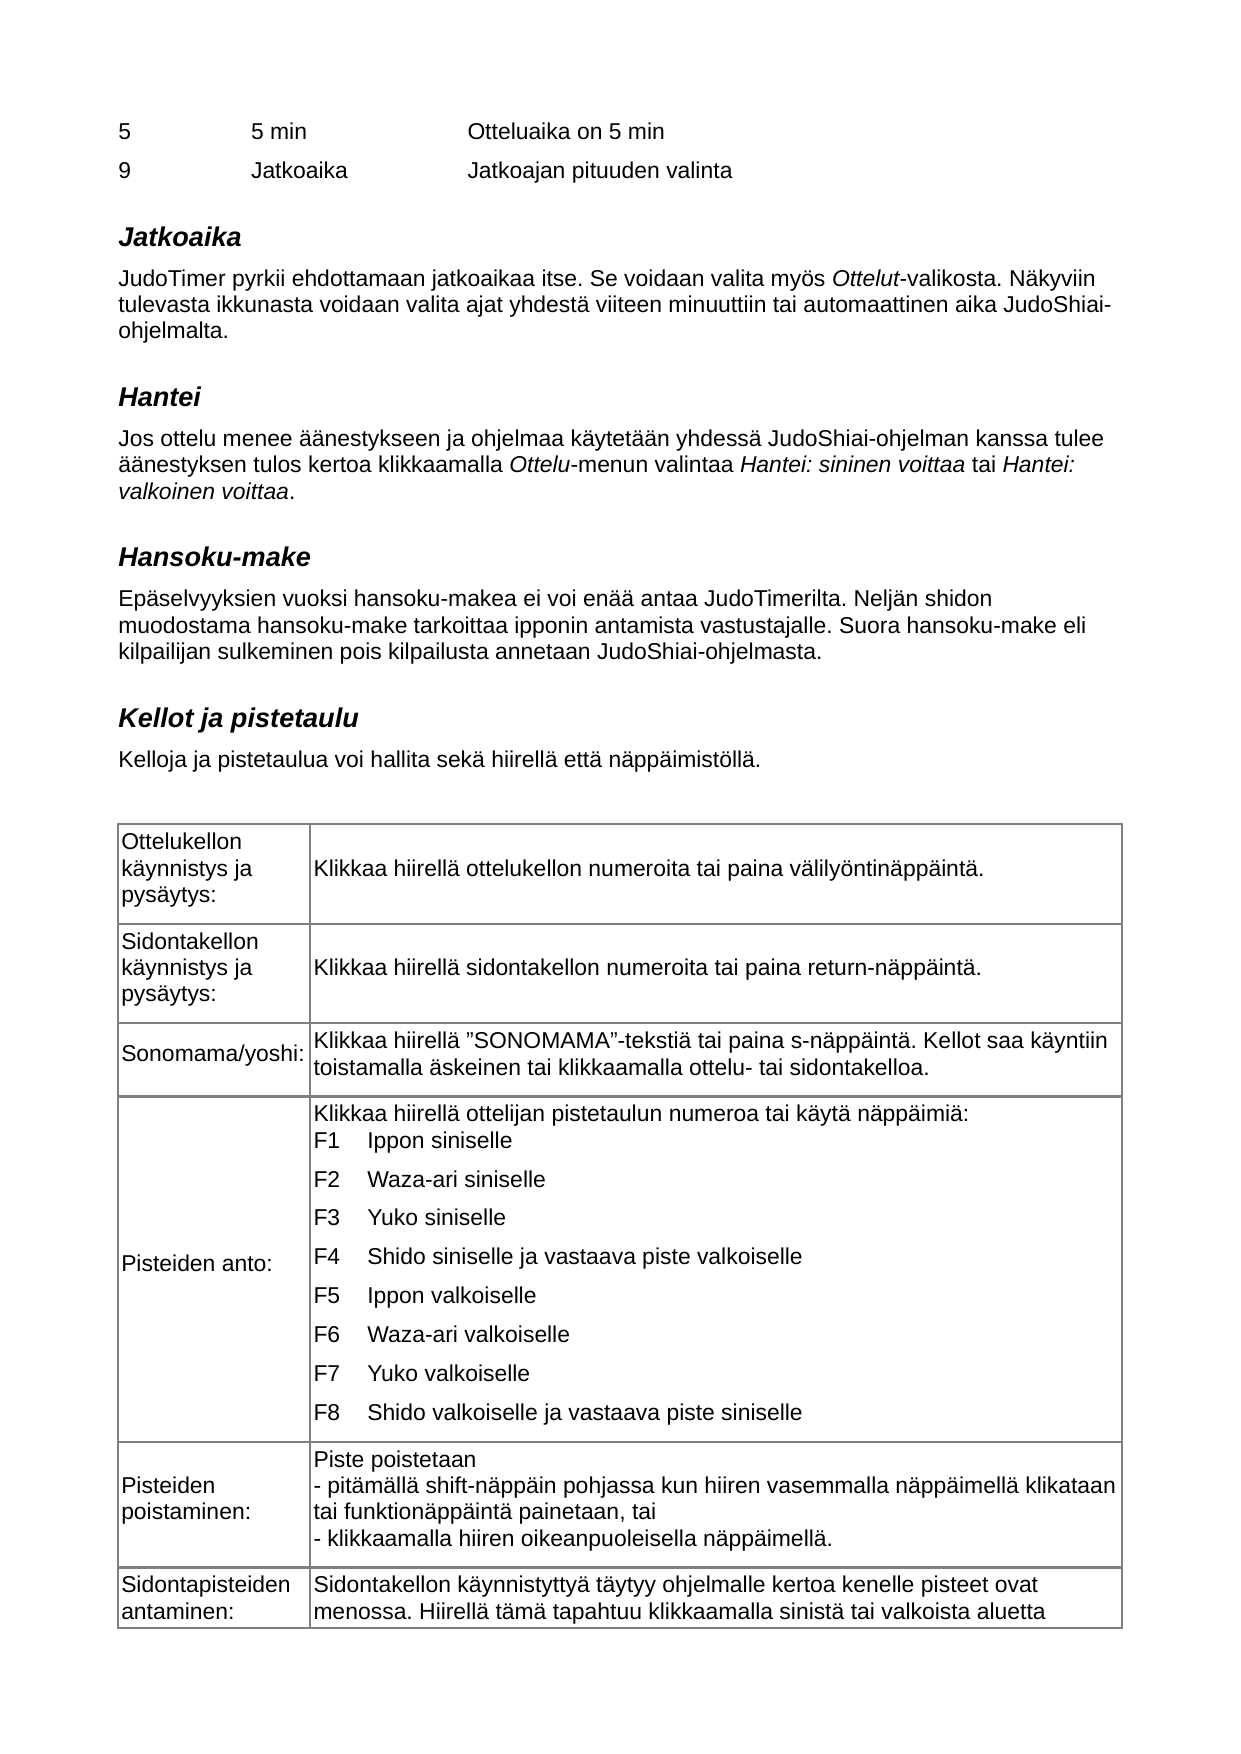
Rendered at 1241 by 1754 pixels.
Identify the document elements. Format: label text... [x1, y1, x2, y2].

text Kelloja ja pistetaulua voi hallita sekä hiirellä että näppäimistöllä. [118, 746, 1122, 772]
table_cell F2 [313, 1166, 367, 1204]
table_cell Piste poistetaan - pitämällä shift-näppäin pohjassa kun hiiren vasemmalla näppäimellä klikataan tai funktionäppäintä painetaan, tai - klikkaamalla hiiren oikeanpuoleisella näppäimellä. [311, 1443, 1121, 1566]
table_header Ippon siniselle [367, 1127, 1119, 1166]
table_cell Pisteiden poistaminen: [119, 1443, 309, 1566]
subtitle Jatkoaika [118, 221, 1122, 252]
table_cell Shido siniselle ja vastaava piste valkoiselle [367, 1243, 1119, 1282]
subtitle Kellot ja pistetaulu [118, 702, 1122, 733]
table_cell Klikkaa hiirellä ”SONOMAMA”-tekstiä tai paina s-näppäintä. Kellot saa käyntiin toistamalla äskeinen tai klikkaamalla ottelu- tai sidontakelloa. [311, 1024, 1121, 1095]
text Jos ottelu menee äänestykseen ja ohjelmaa käytetään yhdessä JudoShiai-ohjelman kanssa tulee äänestyksen tulos kertoa klikkaamalla Ottelu-menun valintaa Hantei: sininen voittaa tai Hantei: valkoinen voittaa. [118, 425, 1122, 504]
table_cell 9 [118, 157, 251, 196]
table_cell F6 [313, 1321, 367, 1360]
table_cell Yuko valkoiselle [367, 1360, 1119, 1399]
table_cell F8 [313, 1399, 367, 1437]
table_header Ottelukellon käynnistys ja pysäytys: [119, 825, 309, 923]
table_cell 5 min [251, 118, 467, 157]
table_cell Otteluaika on 5 min [467, 118, 1122, 157]
text Epäselvyyksien vuoksi hansoku-makea ei voi enää antaa JudoTimerilta. Neljän shidon muodostama hansoku-make tarkoittaa ipponin antamista vastustajalle. Suora hansoku-make eli kilpailijan sulkeminen pois kilpailusta annetaan JudoShiai-ohjelmasta. [118, 585, 1122, 664]
subtitle Hansoku-make [118, 541, 1122, 573]
table_cell F3 [313, 1204, 367, 1243]
table_cell Sidontapisteiden antaminen: [119, 1569, 309, 1627]
table_cell Sidontakellon käynnistyttyä täytyy ohjelmalle kertoa kenelle pisteet ovat menossa. Hiirellä tämä tapahtuu klikkaamalla sinistä tai valkoista aluetta [311, 1569, 1121, 1627]
table_cell Shido valkoiselle ja vastaava piste siniselle [367, 1399, 1119, 1437]
table_header F1 [313, 1127, 367, 1166]
table_cell Waza-ari siniselle [367, 1166, 1119, 1204]
text JudoTimer pyrkii ehdottamaan jatkoaikaa itse. Se voidaan valita myös Ottelut-valikosta. Näkyviin tulevasta ikkunasta voidaan valita ajat yhdestä viiteen minuuttiin tai automaattinen aika JudoShiai-ohjelmalta. [118, 264, 1122, 344]
table_cell F5 [313, 1282, 367, 1321]
subtitle Hantei [118, 381, 1122, 412]
table_header Klikkaa hiirellä ottelukellon numeroita tai paina välilyöntinäppäintä. [311, 825, 1121, 923]
table_cell Pisteiden anto: [119, 1098, 309, 1441]
table_cell Waza-ari valkoiselle [367, 1321, 1119, 1360]
table_cell Jatkoaika [251, 157, 467, 196]
table_cell Ippon valkoiselle [367, 1282, 1119, 1321]
table_cell Yuko siniselle [367, 1204, 1119, 1243]
table_cell Jatkoajan pituuden valinta [467, 157, 1122, 196]
table_cell 5 [118, 118, 251, 157]
table_cell Sidontakellon käynnistys ja pysäytys: [119, 925, 309, 1022]
table_cell F4 [313, 1243, 367, 1282]
table_cell Klikkaa hiirellä ottelijan pistetaulun numeroa tai käytä näppäimiä: [311, 1098, 1121, 1441]
table_cell Sonomama/yoshi: [119, 1024, 309, 1095]
table_cell F7 [313, 1360, 367, 1399]
table_cell Klikkaa hiirellä sidontakellon numeroita tai paina return-näppäintä. [311, 925, 1121, 1022]
